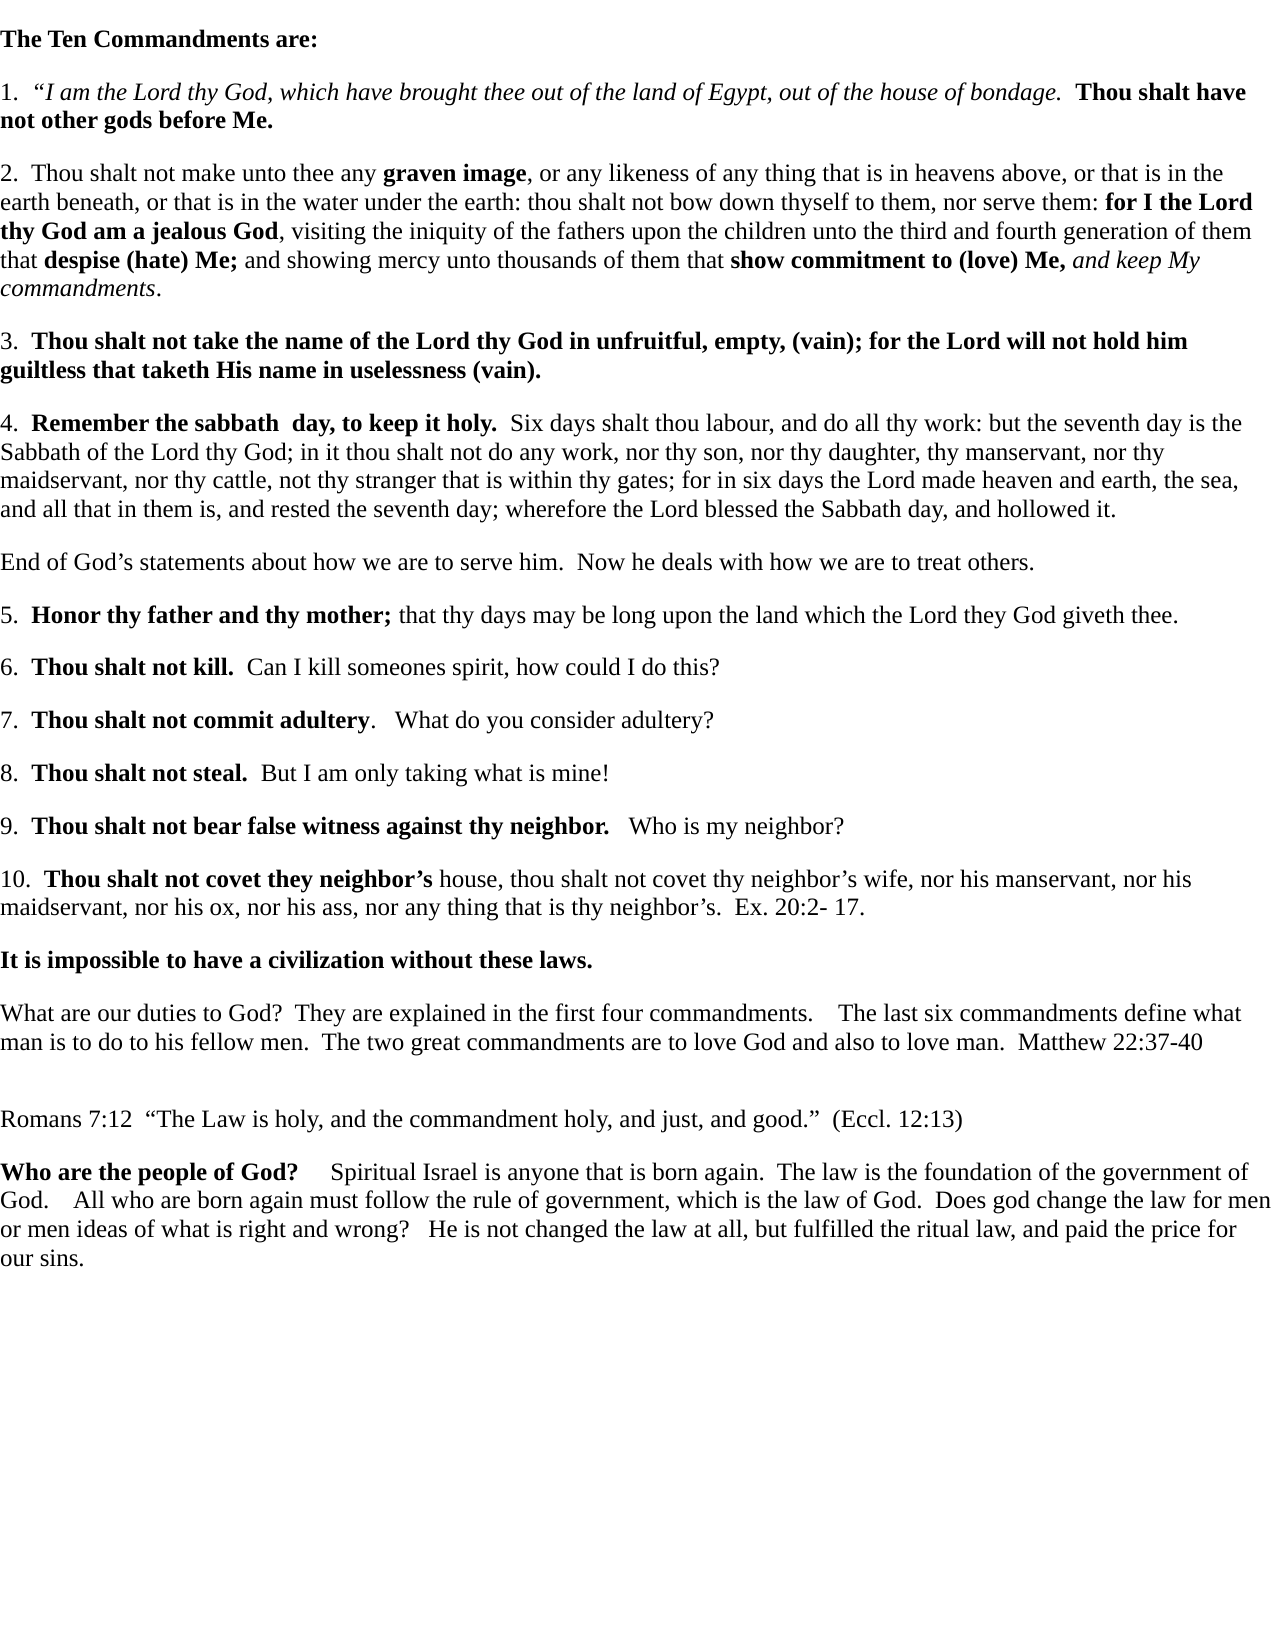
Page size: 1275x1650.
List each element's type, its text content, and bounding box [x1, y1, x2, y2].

text It is impossible to have a civilization without these laws. [0, 945, 1275, 974]
text The Ten Commandments are: [0, 24, 1275, 53]
text Romans 7:12 “The Law is holy, and the commandment holy, and just, and good.” (Eccl. 12:13) [0, 1104, 1275, 1132]
text What are our duties to God? They are explained in the first four commandments. The last six commandments define what man is to do to his fellow men. The two great commandments are to love God and also to love man. Matthew 22:37-40 [0, 998, 1275, 1056]
text 2. Thou shalt not make unto thee any graven image, or any likeness of any thing that is in heavens above, or that is in the earth beneath, or that is in the water under the earth: thou shalt not bow down thyself to them, nor serve them: for I the Lord thy God am a jealous God, visiting the iniquity of the fathers upon the children unto the third and fourth generation of them that despise (hate) Me; and showing mercy unto thousands of them that show commitment to (love) Me, and keep My commandments. [0, 158, 1275, 302]
text 4. Remember the sabbath day, to keep it holy. Six days shalt thou labour, and do all thy work: but the seventh day is the Sabbath of the Lord thy God; in it thou shalt not do any work, nor thy son, nor thy daughter, thy manservant, nor thy maidservant, nor thy cattle, not thy stranger that is within thy gates; for in six days the Lord made heaven and earth, the sea, and all that in them is, and rested the seventh day; wherefore the Lord blessed the Sabbath day, and hollowed it. [0, 408, 1275, 523]
text End of God’s statements about how we are to serve him. Now he deals with how we are to treat others. [0, 547, 1275, 576]
text 7. Thou shalt not commit adultery. What do you consider adultery? [0, 705, 1275, 734]
text 6. Thou shalt not kill. Can I kill someones spirit, how could I do this? [0, 652, 1275, 681]
text 5. Honor thy father and thy mother; that thy days may be long upon the land which the Lord they God giveth thee. [0, 600, 1275, 628]
text 8. Thou shalt not steal. But I am only taking what is mine! [0, 758, 1275, 787]
text Who are the people of God? Spiritual Israel is anyone that is born again. The law is the foundation of the government of God. All who are born again must follow the rule of government, which is the law of God. Does god change the law for men or men ideas of what is right and wrong? He is not changed the law at all, but fulfilled the ritual law, and paid the price for our sins. [0, 1157, 1275, 1272]
text 9. Thou shalt not bear false witness against thy neighbor. Who is my neighbor? [0, 811, 1275, 840]
text 10. Thou shalt not covet they neighbor’s house, thou shalt not covet thy neighbor’s wife, nor his manservant, nor his maidservant, nor his ox, nor his ass, nor any thing that is thy neighbor’s. Ex. 20:2- 17. [0, 864, 1275, 921]
text 3. Thou shalt not take the name of the Lord thy God in unfruitful, empty, (vain); for the Lord will not hold him guiltless that taketh His name in uselessness (vain). [0, 326, 1275, 384]
text 1. “I am the Lord thy God, which have brought thee out of the land of Egypt, out of the house of bondage. Thou shalt have not other gods before Me. [0, 77, 1275, 134]
